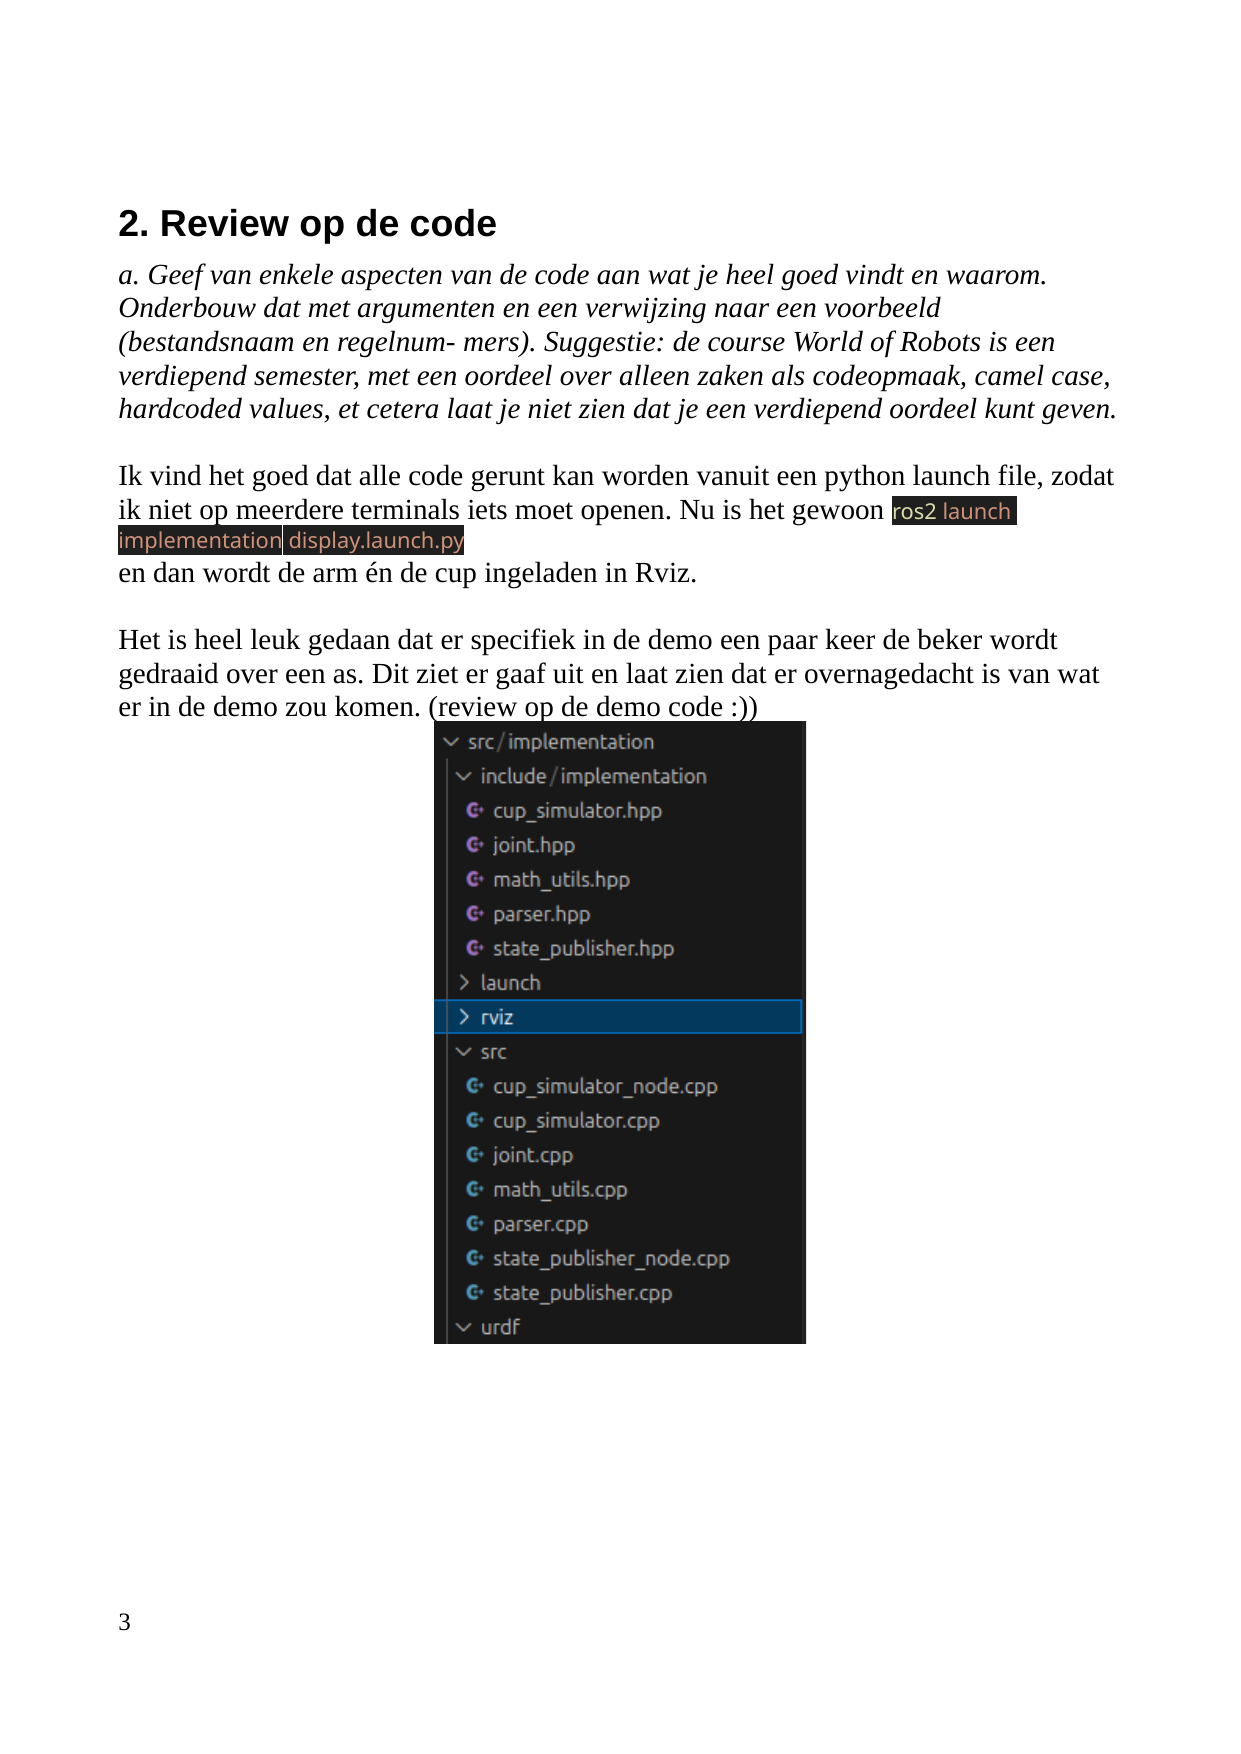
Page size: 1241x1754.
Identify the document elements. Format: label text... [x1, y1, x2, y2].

subtitle 2. Review op de code [118, 201, 1122, 244]
text a. Geef van enkele aspecten van de code aan wat je heel goed vindt en waarom. Onderbouw dat met argumenten en een verwijzing naar een voorbeeld (bestandsnaam en regelnum- mers). Suggestie: de course World of Robots is een verdiepend semester, met een oordeel over alleen zaken als codeopmaak, camel case, hardcoded values, et cetera laat je niet zien dat je een verdiepend oordeel kunt geven. [118, 257, 1122, 425]
picture [434, 721, 807, 1344]
text en dan wordt de arm én de cup ingeladen in Rviz. [118, 555, 1122, 589]
text Ik vind het goed dat alle code gerunt kan worden vanuit een python launch file, zodat ik niet op meerdere terminals iets moet openen. Nu is het gewoon ros2 launch implementation display.launch.py [118, 458, 1122, 555]
text Het is heel leuk gedaan dat er specifiek in de demo een paar keer de beker wordt gedraaid over een as. Dit ziet er gaaf uit en laat zien dat er overnagedacht is van wat er in de demo zou komen. (review op de demo code :)) [118, 622, 1122, 723]
